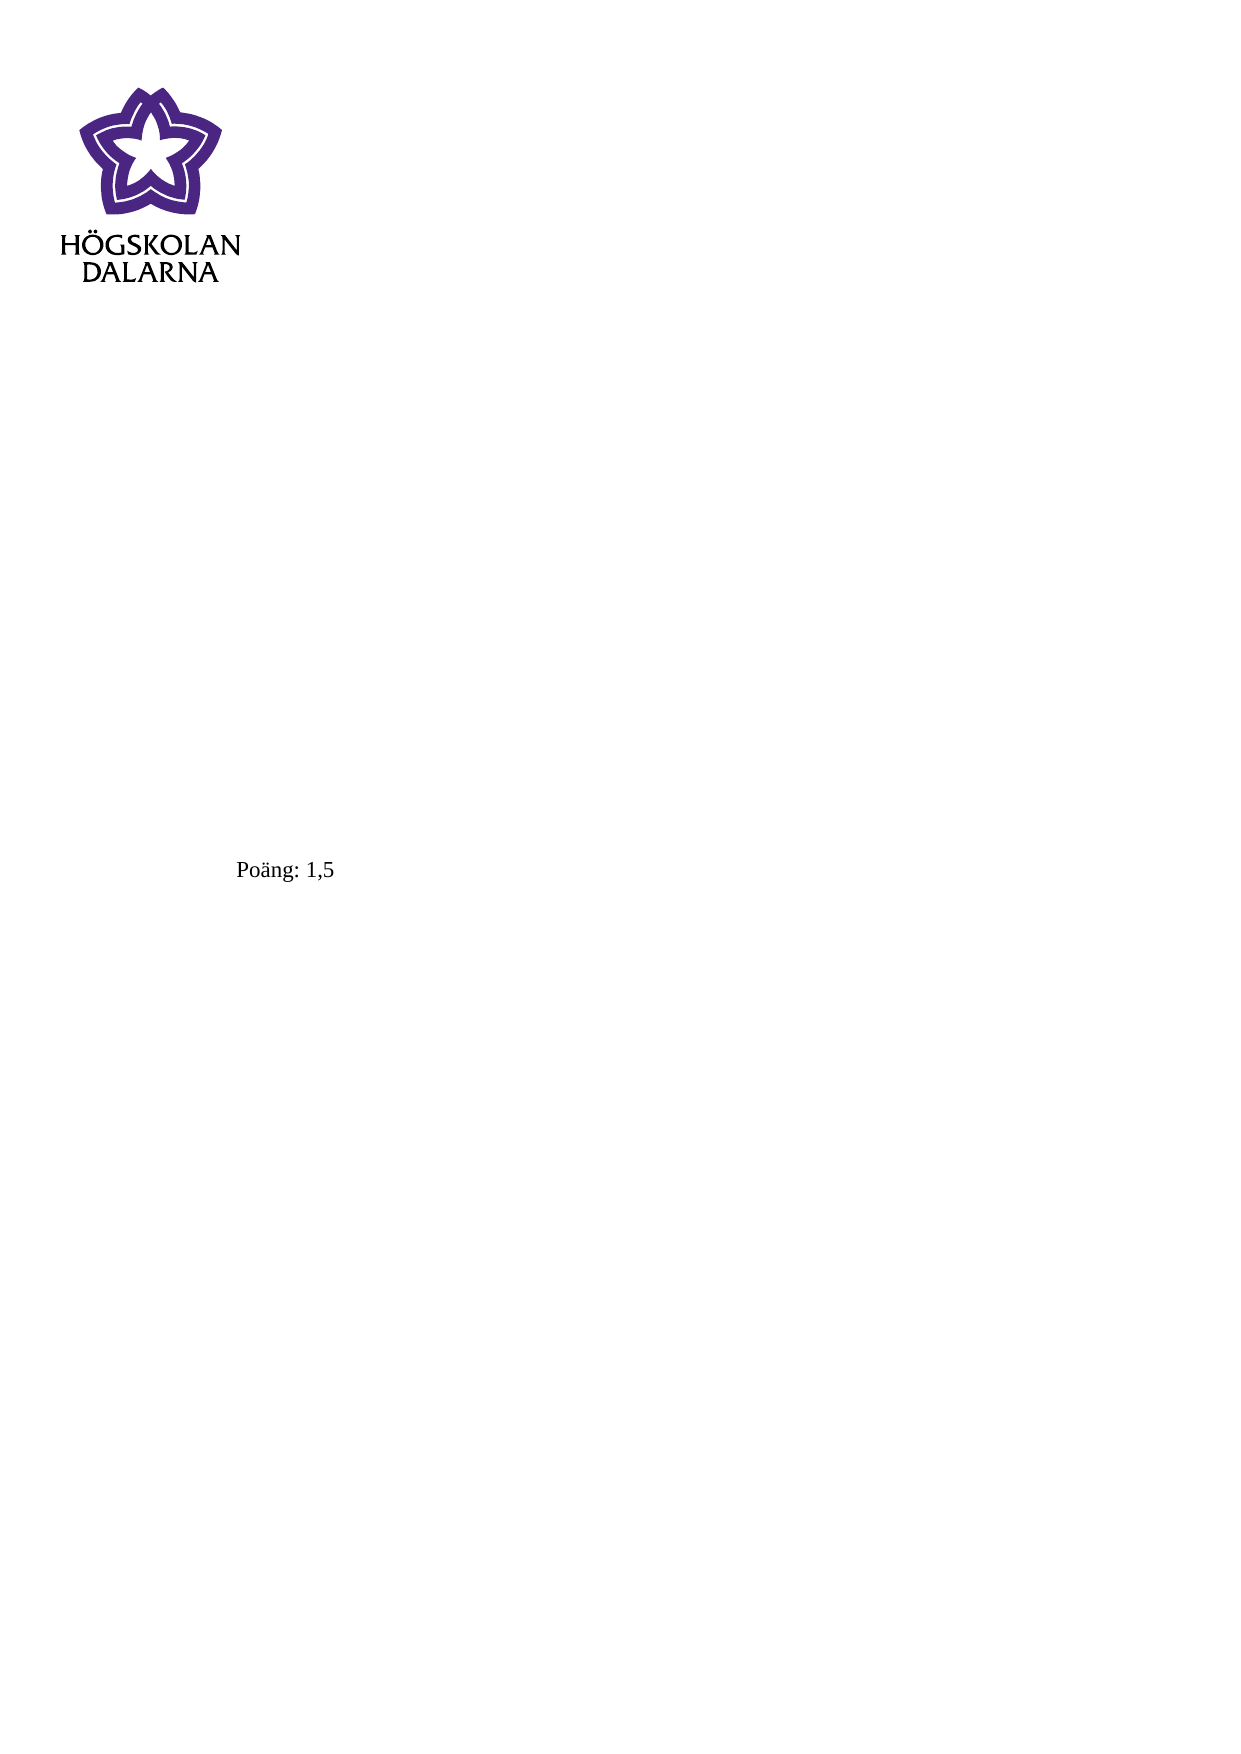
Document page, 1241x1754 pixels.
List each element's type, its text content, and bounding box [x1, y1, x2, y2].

text Poäng: 1,5 [236, 855, 1069, 882]
